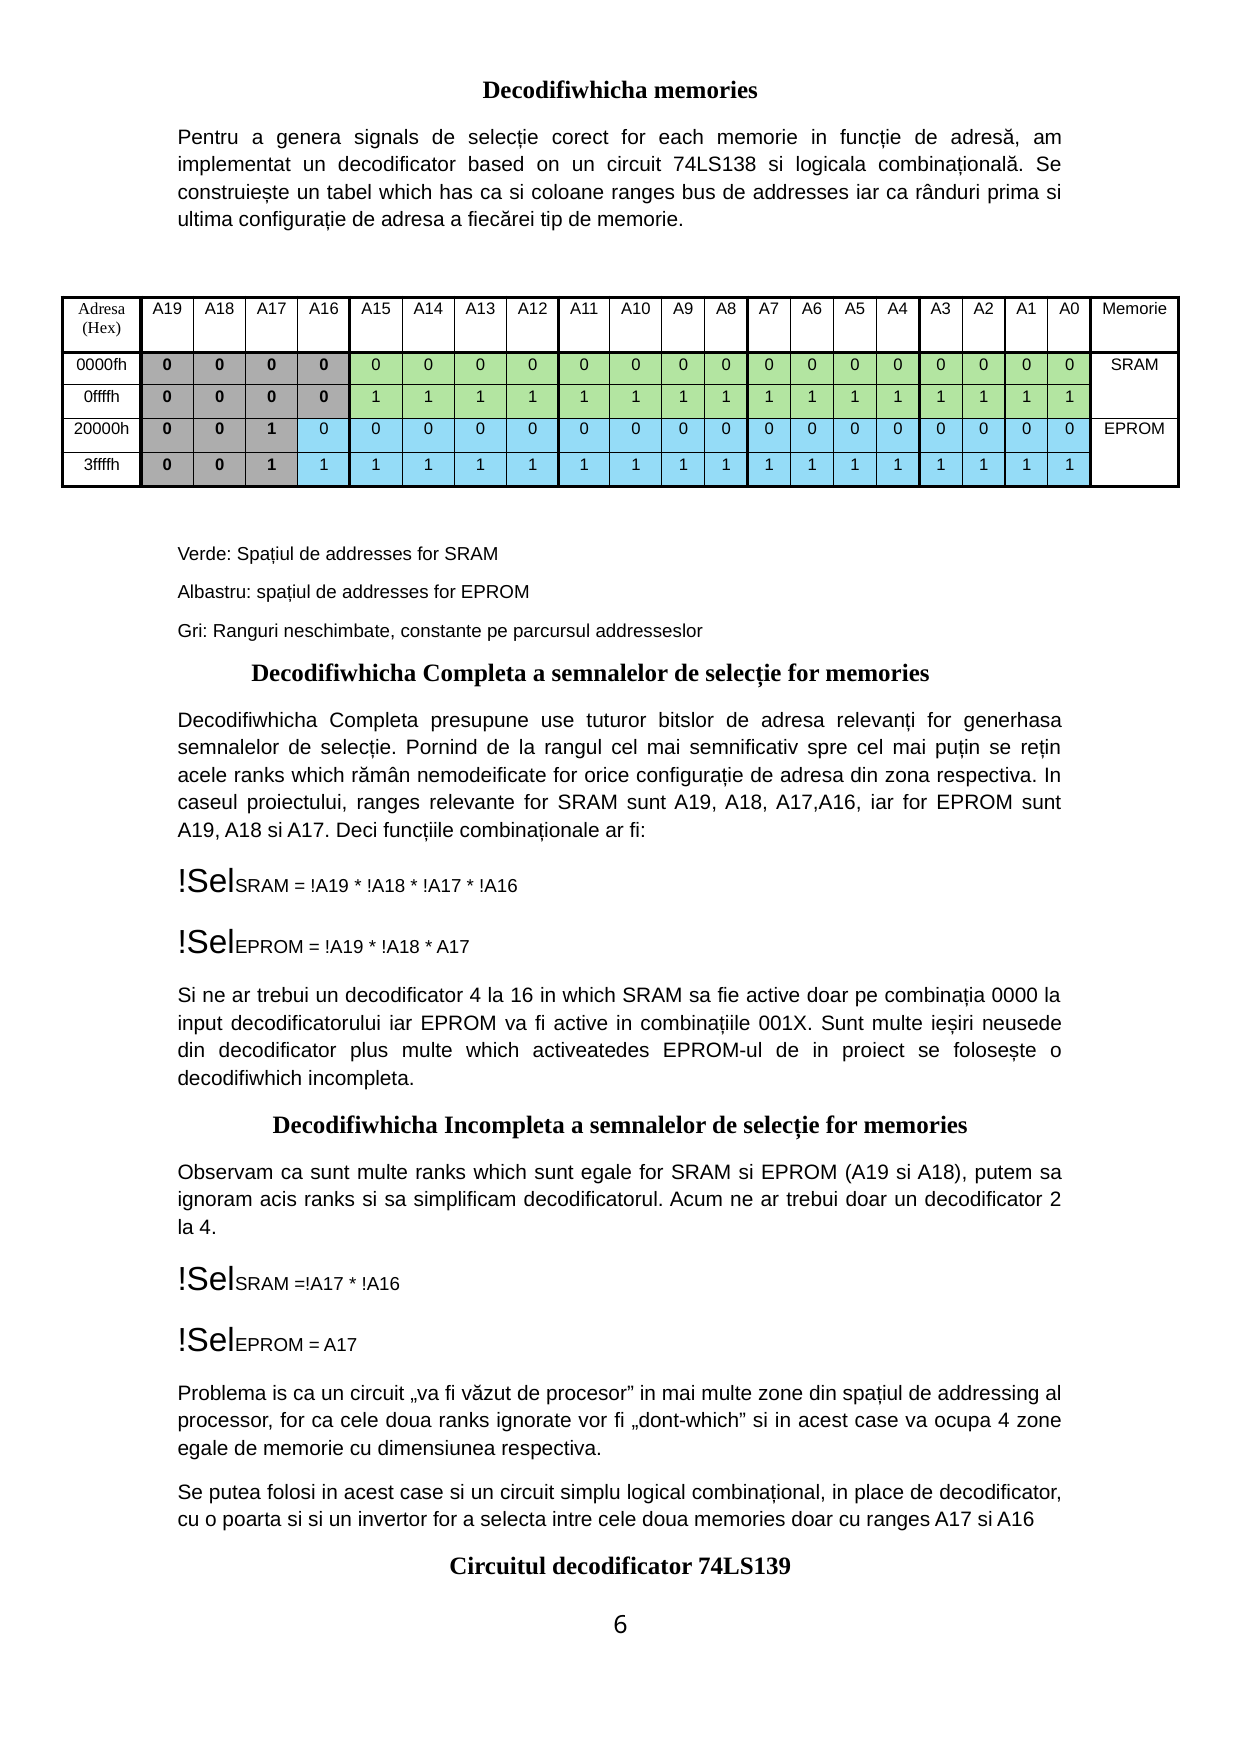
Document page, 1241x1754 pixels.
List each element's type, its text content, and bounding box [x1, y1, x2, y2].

table_cell 0 [507, 354, 557, 384]
table_header A2 [963, 299, 1004, 351]
table_cell 1 [877, 453, 918, 485]
table_cell 0 [351, 419, 402, 452]
table_header Adresa (Hex) [64, 299, 139, 351]
table_cell 1 [921, 385, 962, 418]
text Decodifiwhicha Completa presupune use tuturor bitslor de adresa relevanți for generhasa semnalelor de selecție. Pornind de la rangul cel mai semnificativ spre cel mai puțin se rețin acele ranks which rămân nemodeificate for orice configurație de adresa din zona respectiva. In caseul proiectului, ranges relevante for SRAM sunt A19, A18, A17,A16, iar for EPROM sunt A19, A18 si A17. Deci funcțiile combinaționale ar fi: [177, 707, 1063, 841]
text Decodifiwhicha Incompleta a semnalelor de selecție for memories [177, 1110, 1063, 1139]
table_cell 1 [403, 385, 454, 418]
table_cell 1 [791, 453, 833, 485]
table_cell 1 [507, 453, 557, 485]
text Decodifiwhicha memories [177, 75, 1063, 104]
table_cell 1 [610, 453, 661, 485]
table_cell 1 [749, 385, 790, 418]
table_cell 1 [507, 385, 557, 418]
table_header A13 [455, 299, 506, 351]
table_cell 0 [298, 385, 348, 418]
table_cell 1 [298, 453, 348, 485]
table_cell 1 [1048, 385, 1089, 418]
table_cell 0 [455, 419, 506, 452]
table_cell 1 [662, 385, 704, 418]
text !SelEPROM = A17 [177, 1319, 1063, 1358]
table_header A3 [921, 299, 962, 351]
table_cell 0 [834, 419, 876, 452]
table_cell 1 [705, 453, 746, 485]
table_cell 3ffffh [64, 453, 139, 485]
table_cell 0 [194, 354, 245, 384]
table_cell 0 [455, 354, 506, 384]
text Si ne ar trebui un decodificator 4 la 16 in which SRAM sa fie active doar pe combinația 0000 la input decodificatorului iar EPROM va fi active in combinațiile 001X. Sunt multe ieșiri neusede din decodificator plus multe which activeatedes EPROM-ul de in proiect se folosește o decodifiwhich incompleta. [177, 983, 1063, 1090]
table_cell 0 [1006, 354, 1047, 384]
table_cell 1 [610, 385, 661, 418]
table_cell 0 [1048, 419, 1089, 452]
table_cell 1 [560, 385, 609, 418]
table_cell 1 [791, 385, 833, 418]
table_cell 0 [194, 385, 245, 418]
table_cell 0 [194, 453, 245, 485]
table_cell 0 [662, 354, 704, 384]
table_header A0 [1048, 299, 1089, 351]
table_cell 0 [298, 419, 348, 452]
table_cell 0ffffh [64, 385, 139, 418]
table_cell 0 [403, 354, 454, 384]
table_cell EPROM [1092, 419, 1177, 485]
table_cell 0 [610, 354, 661, 384]
table_cell 0 [921, 419, 962, 452]
text Circuitul decodificator 74LS139 [177, 1551, 1063, 1580]
text !SelSRAM = !A19 * !A18 * !A17 * !A16 [177, 862, 1063, 900]
text Observam ca sunt multe ranks which sunt egale for SRAM si EPROM (A19 si A18), putem sa ignoram acis ranks si sa simplificam decodificatorul. Acum ne ar trebui doar un decodificator 2 la 4. [177, 1159, 1063, 1238]
table_cell 0 [749, 354, 790, 384]
table_cell 0 [143, 385, 193, 418]
table_header A11 [560, 299, 609, 351]
table_cell 1 [455, 385, 506, 418]
table_header A5 [834, 299, 876, 351]
table_header A1 [1006, 299, 1047, 351]
text Problema is ca un circuit „va fi văzut de procesor” in mai multe zone din spațiul de addressing al processor, for ca cele doua ranks ignorate vor fi „dont-which” si in acest case va ocupa 4 zone egale de memorie cu dimensiunea respectiva. [177, 1380, 1063, 1459]
table_cell 1 [246, 419, 297, 452]
table_header A4 [877, 299, 918, 351]
table_cell 1 [705, 385, 746, 418]
table_cell 1 [560, 453, 609, 485]
table_cell 1 [963, 453, 1004, 485]
table_header A14 [403, 299, 454, 351]
table_cell 1 [921, 453, 962, 485]
table_cell 1 [834, 453, 876, 485]
text !SelEPROM = !A19 * !A18 * A17 [177, 922, 1063, 961]
table_header Memorie [1092, 299, 1177, 351]
text Pentru a genera signals de selecție corect for each memorie in funcție de adresă, am implementat un decodificator based on un circuit 74LS138 si logicala combinațională. Se construiește un tabel which has ca si coloane ranges bus de addresses iar ca rânduri prima si ultima configurație de adresa a fiecărei tip de memorie. [177, 125, 1063, 231]
table_cell 0 [403, 419, 454, 452]
table_cell 1 [1048, 453, 1089, 485]
table_cell 0 [877, 419, 918, 452]
table_cell SRAM [1092, 354, 1177, 418]
table_cell 0 [246, 385, 297, 418]
table_cell 0000fh [64, 354, 139, 384]
table_header A17 [246, 299, 297, 351]
table_cell 0 [351, 354, 402, 384]
table_cell 0 [143, 453, 193, 485]
table_header A12 [507, 299, 557, 351]
table_cell 1 [834, 385, 876, 418]
table_cell 1 [455, 453, 506, 485]
table_cell 0 [560, 354, 609, 384]
text Gri: Ranguri neschimbate, constante pe parcursul addresseslor [177, 619, 1063, 641]
table_header A18 [194, 299, 245, 351]
table_cell 0 [610, 419, 661, 452]
table_cell 0 [834, 354, 876, 384]
table_cell 1 [963, 385, 1004, 418]
table_cell 0 [705, 354, 746, 384]
table_cell 0 [194, 419, 245, 452]
table_cell 0 [560, 419, 609, 452]
table_header A15 [351, 299, 402, 351]
text Verde: Spațiul de addresses for SRAM [177, 543, 1063, 564]
table_cell 0 [143, 354, 193, 384]
table_cell 20000h [64, 419, 139, 452]
table_cell 1 [246, 453, 297, 485]
table_header A8 [705, 299, 746, 351]
table_cell 1 [877, 385, 918, 418]
table_header A19 [143, 299, 193, 351]
table_cell 0 [963, 354, 1004, 384]
table_cell 1 [351, 453, 402, 485]
table_header A6 [791, 299, 833, 351]
table_cell 0 [143, 419, 193, 452]
table_cell 0 [749, 419, 790, 452]
table_header A9 [662, 299, 704, 351]
table_header A10 [610, 299, 661, 351]
table_cell 0 [246, 354, 297, 384]
table_cell 0 [791, 354, 833, 384]
table_cell 1 [749, 453, 790, 485]
table_cell 0 [662, 419, 704, 452]
text Decodifiwhicha Completa a semnalelor de selecție for memories [177, 658, 1063, 686]
text Se putea folosi in acest case si un circuit simplu logical combinațional, in place de decodificator, cu o poarta si si un invertor for a selecta intre cele doua memories doar cu ranges A17 si A16 [177, 1479, 1063, 1531]
table_cell 0 [921, 354, 962, 384]
table_header A16 [298, 299, 348, 351]
table_cell 0 [1006, 419, 1047, 452]
table_cell 0 [298, 354, 348, 384]
table_cell 0 [963, 419, 1004, 452]
table_cell 1 [351, 385, 402, 418]
table_cell 1 [1006, 453, 1047, 485]
table_cell 1 [403, 453, 454, 485]
table_cell 0 [791, 419, 833, 452]
table_cell 0 [1048, 354, 1089, 384]
table_header A7 [749, 299, 790, 351]
text Albastru: spațiul de addresses for EPROM [177, 581, 1063, 603]
table_cell 0 [507, 419, 557, 452]
table_cell 1 [662, 453, 704, 485]
text !SelSRAM =!A17 * !A16 [177, 1259, 1063, 1297]
table_cell 1 [1006, 385, 1047, 418]
table_cell 0 [705, 419, 746, 452]
table_cell 0 [877, 354, 918, 384]
